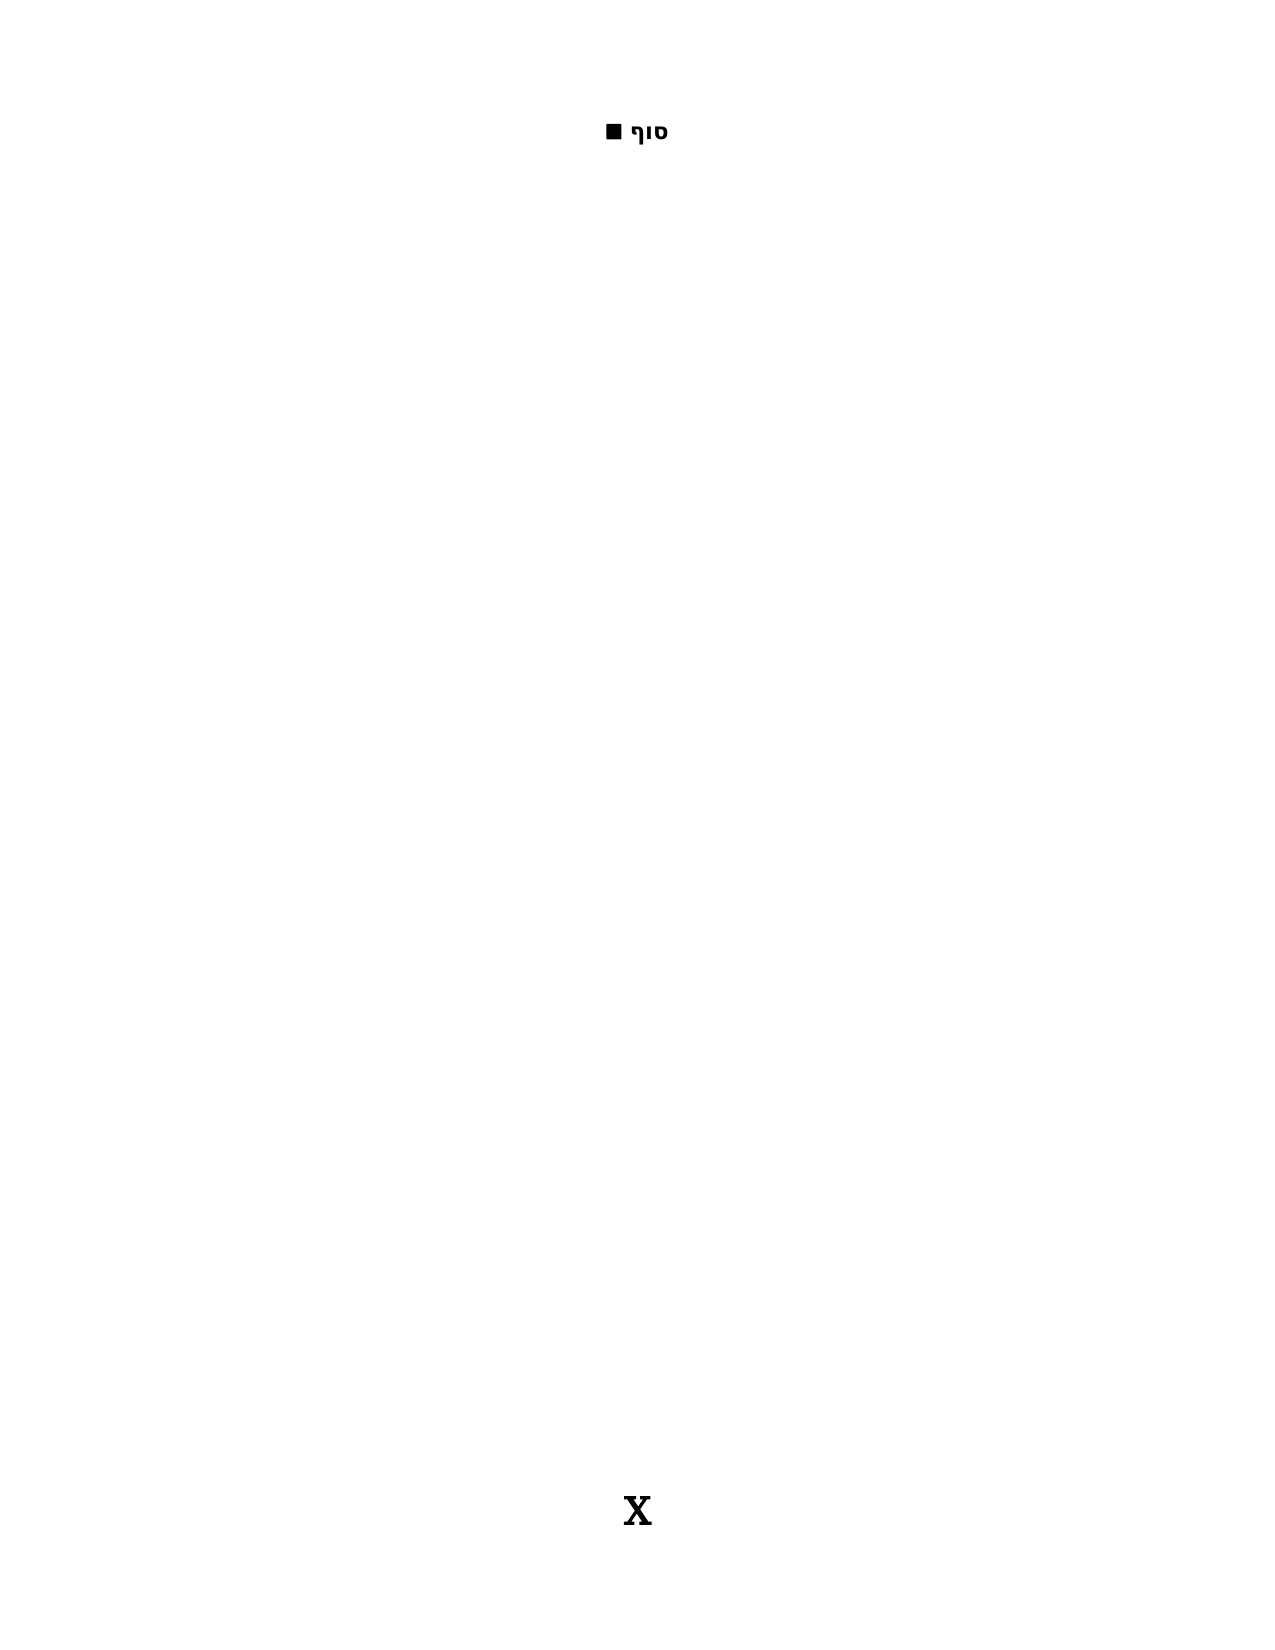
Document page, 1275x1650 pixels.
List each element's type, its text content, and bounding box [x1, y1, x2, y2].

text סוף [118, 118, 1157, 145]
